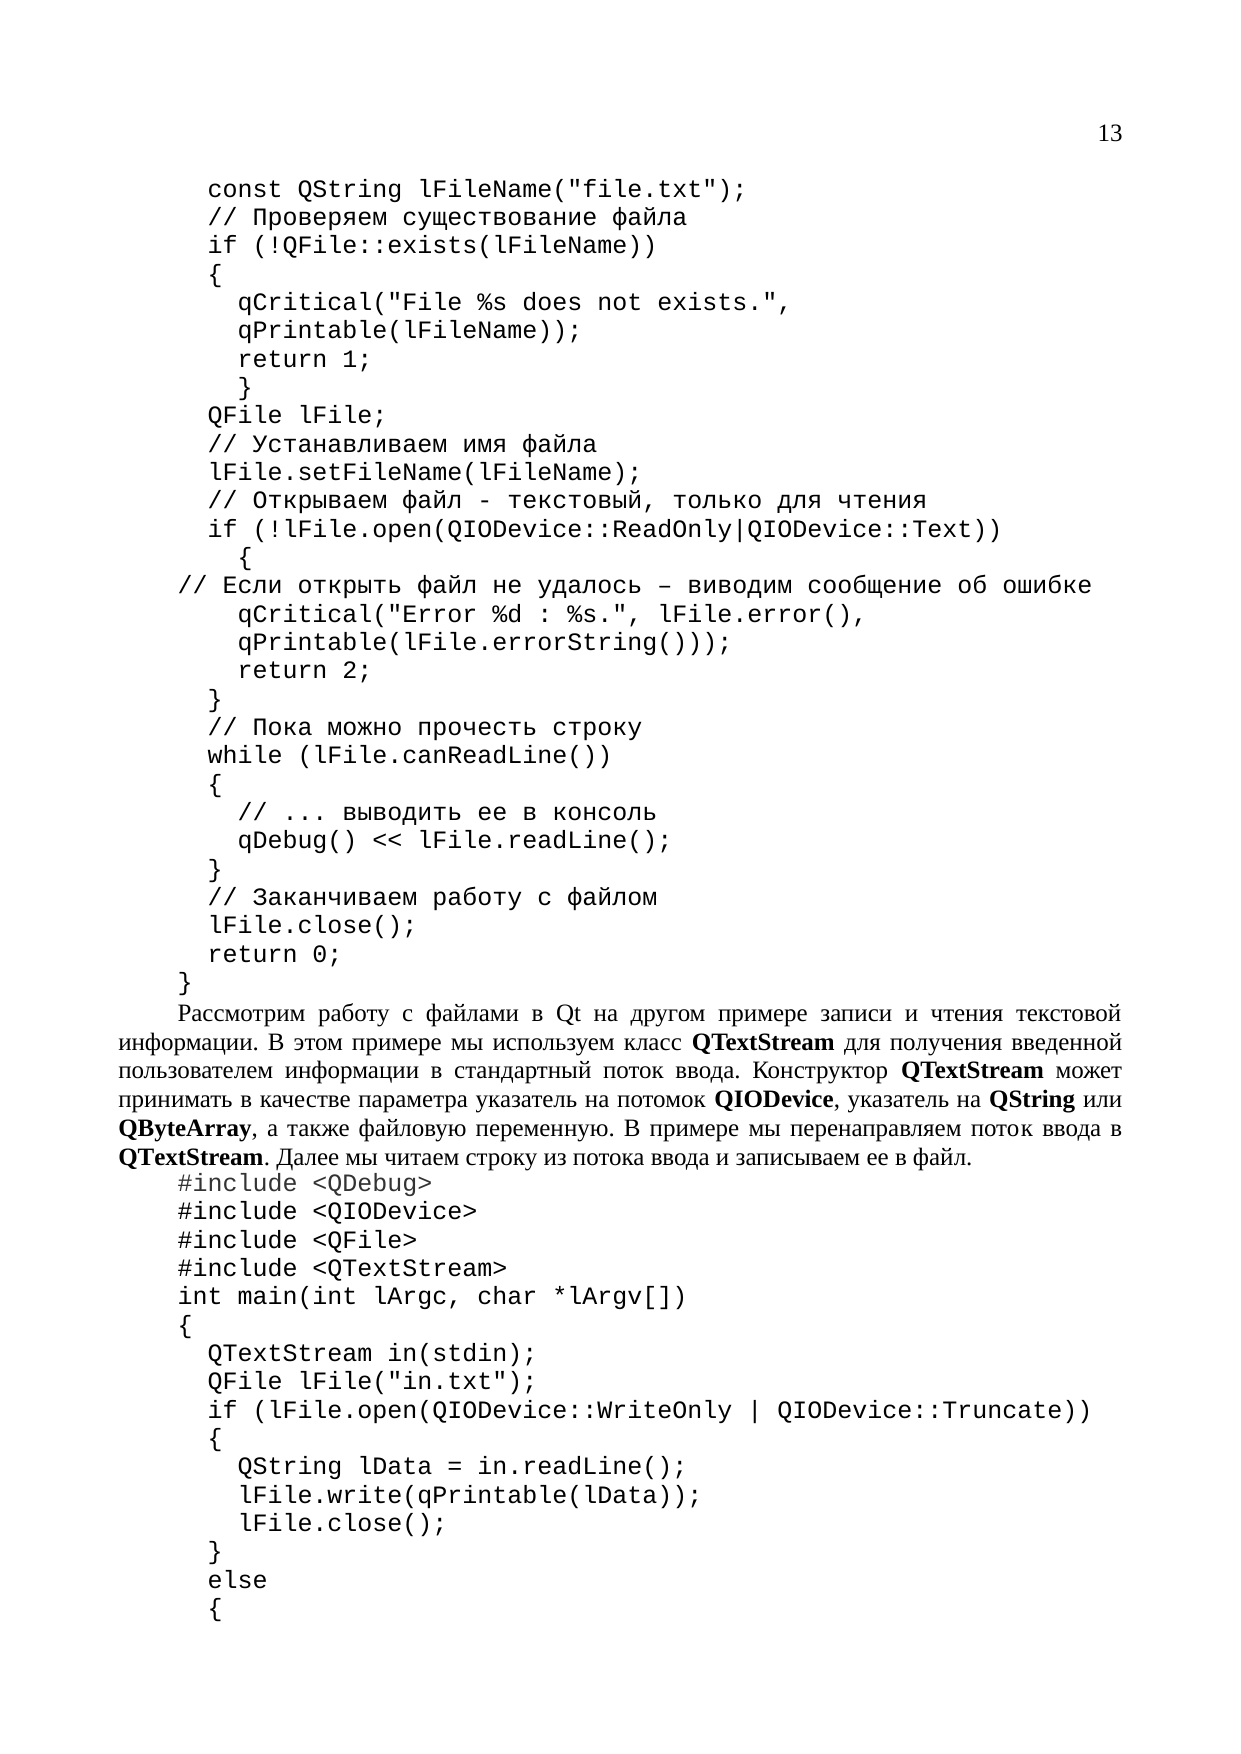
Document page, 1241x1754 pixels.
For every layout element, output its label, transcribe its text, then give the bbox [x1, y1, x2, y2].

text if (!QFile::exists(lFileName)) [177, 233, 1122, 261]
text #include <QTextStream> [177, 1256, 1122, 1284]
text if (lFile.open(QIODevice::WriteOnly | QIODevice::Truncate)) [177, 1397, 1122, 1426]
text QString lData = in.readLine(); [177, 1454, 1122, 1482]
text lFile.write(qPrintable(lData)); [177, 1482, 1122, 1511]
text { [177, 261, 1122, 290]
text lFile.close(); [177, 1511, 1122, 1539]
text // Устанавливаем имя файла [177, 431, 1122, 460]
text lFile.setFileName(lFileName); [177, 460, 1122, 488]
text } [177, 686, 1122, 715]
text if (!lFile.open(QIODevice::ReadOnly|QIODevice::Text)) [177, 516, 1122, 545]
text qCritical("Error %d : %s.", lFile.error(), [177, 601, 1122, 630]
text // Если открыть файл не удалось – виводим сообщение об ошибке [177, 573, 1122, 601]
text } [177, 1539, 1122, 1567]
text const QString lFileName("file.txt"); [177, 176, 1122, 205]
text } [177, 375, 1122, 403]
text { [177, 771, 1122, 800]
text QFile lFile; [177, 403, 1122, 431]
text // Пока можно прочесть строку [177, 715, 1122, 743]
text // Заканчиваем работу с файлом [177, 885, 1122, 913]
text return 0; [177, 941, 1122, 970]
text Рассмотрим работу с файлами в Qt на другом примере записи и чтения текстовой информации. В этом примере мы используем класс QTextStream для получения введенной пользователем информации в стандартный поток ввода. Конструктор QTextStream может принимать в качестве параметра указатель на потомок QIODevicе, указатель на QString или QByteArray, а также файловую переменную. В примере мы перенаправляем поток ввода в QТextStream. Далее мы читаем строку из потока ввода и записываем ее в файл. [118, 998, 1122, 1171]
text lFile.close(); [177, 913, 1122, 941]
text int main(int lArgc, char *lArgv[]) [177, 1284, 1122, 1312]
text } [177, 970, 1122, 998]
text qDebug() << lFile.readLine(); [177, 828, 1122, 856]
text #include <QFile> [177, 1227, 1122, 1256]
text // ... выводить ее в консоль [177, 800, 1122, 828]
text #include <QDebug> [177, 1171, 1122, 1199]
text { [177, 1312, 1122, 1341]
text { [177, 1426, 1122, 1454]
text qPrintable(lFileName)); [177, 318, 1122, 346]
text } [177, 856, 1122, 885]
text { [177, 545, 1122, 573]
text QTextStream in(stdin); [177, 1341, 1122, 1369]
text else [177, 1567, 1122, 1596]
text qCritical("File %s does not exists.", [177, 290, 1122, 318]
text // Открываем файл - текстовый, только для чтения [177, 488, 1122, 516]
text return 1; [177, 346, 1122, 375]
text qPrintable(lFile.errorString())); [177, 630, 1122, 658]
text { [177, 1596, 1122, 1624]
text // Проверяем существование файла [177, 205, 1122, 233]
text while (lFile.canReadLine()) [177, 743, 1122, 771]
text QFile lFile("in.txt"); [177, 1369, 1122, 1397]
text #include <QIODevice> [177, 1199, 1122, 1227]
text return 2; [177, 658, 1122, 686]
